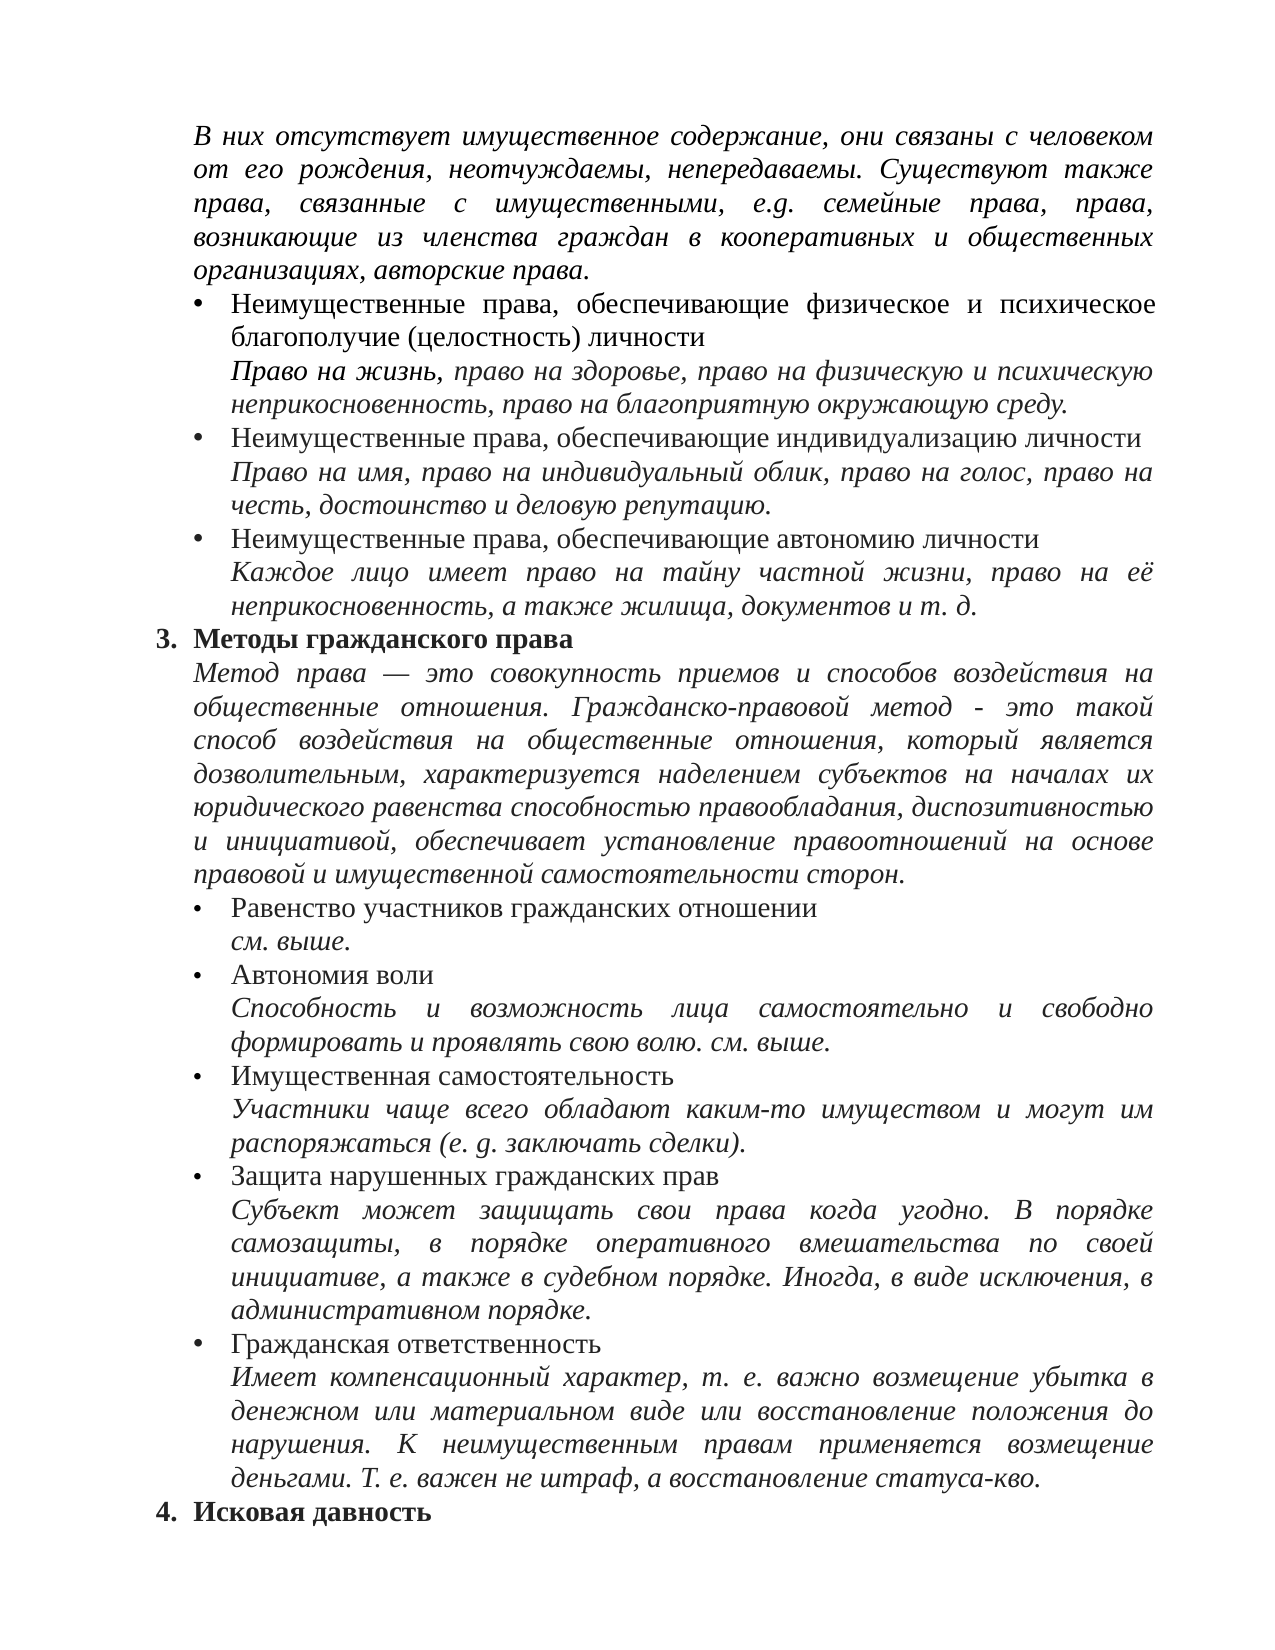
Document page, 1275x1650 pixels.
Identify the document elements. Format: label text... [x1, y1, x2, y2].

list Равенство участников гражданских отношении [193, 890, 1157, 923]
list Методы гражданского права [156, 622, 1157, 655]
list Каждое лицо имеет право на тайну частной жизни, право на её неприкосновенность, а также жилища, документов и т. д. [193, 554, 1157, 622]
list Гражданская ответственность [193, 1326, 1157, 1359]
list Неимущественные права, обеспечивающие физическое и психическое благополучие (целостность) личности [193, 286, 1157, 353]
list Право на жизнь, право на здоровье, право на физическую и психическую неприкосновенность, право на благоприятную окружающую среду. [193, 353, 1157, 420]
list Защита нарушенных гражданских прав [193, 1158, 1157, 1192]
list Имущественная самостоятельность [193, 1058, 1157, 1091]
list см. выше. [193, 923, 1157, 957]
list Исковая давность [156, 1494, 1157, 1527]
list Автономия воли [193, 957, 1157, 991]
list Субъект может защищать свои права когда угодно. В порядке самозащиты, в порядке оперативного вмешательства по своей инициативе, а также в судебном порядке. Иногда, в виде исключения, в административном порядке. [193, 1192, 1157, 1326]
list В них отсутствует имущественное содержание, они связаны с человеком от его рождения, неотчуждаемы, непередаваемы. Существуют также права, связанные с имущественными, e.g. семейные права, права, возникающие из членства граждан в кооперативных и общественных организациях, авторские права. [156, 118, 1157, 286]
list Имеет компенсационный характер, т. е. важно возмещение убытка в денежном или материальном виде или восстановление положения до нарушения. К неимущественным правам применяется возмещение деньгами. Т. е. важен не штраф, а восстановление статуса-кво. [193, 1359, 1157, 1494]
list Право на имя, право на индивидуальный облик, право на голос, право на честь, достоинство и деловую репутацию. [193, 454, 1157, 521]
list Участники чаще всего обладают каким-то имуществом и могут им распоряжаться (e. g. заключать сделки). [193, 1091, 1157, 1158]
list Метод права — это совокупность приемов и способов воздействия на общественные отношения. Гражданско-правовой метод - это такой способ воздействия на общественные отношения, который является дозволительным, характеризуется наделением субъектов на началах их юридического равенства способностью правообладания, диспозитивностью и инициативой, обеспечивает установление правоотношений на основе правовой и имущественной самостоятельности сторон. [156, 655, 1157, 890]
list Неимущественные права, обеспечивающие автономию личности [193, 521, 1157, 554]
list Неимущественные права, обеспечивающие индивидуализацию личности [193, 420, 1157, 454]
list Способность и возможность лица самостоятельно и свободно формировать и проявлять свою волю. см. выше. [193, 991, 1157, 1058]
